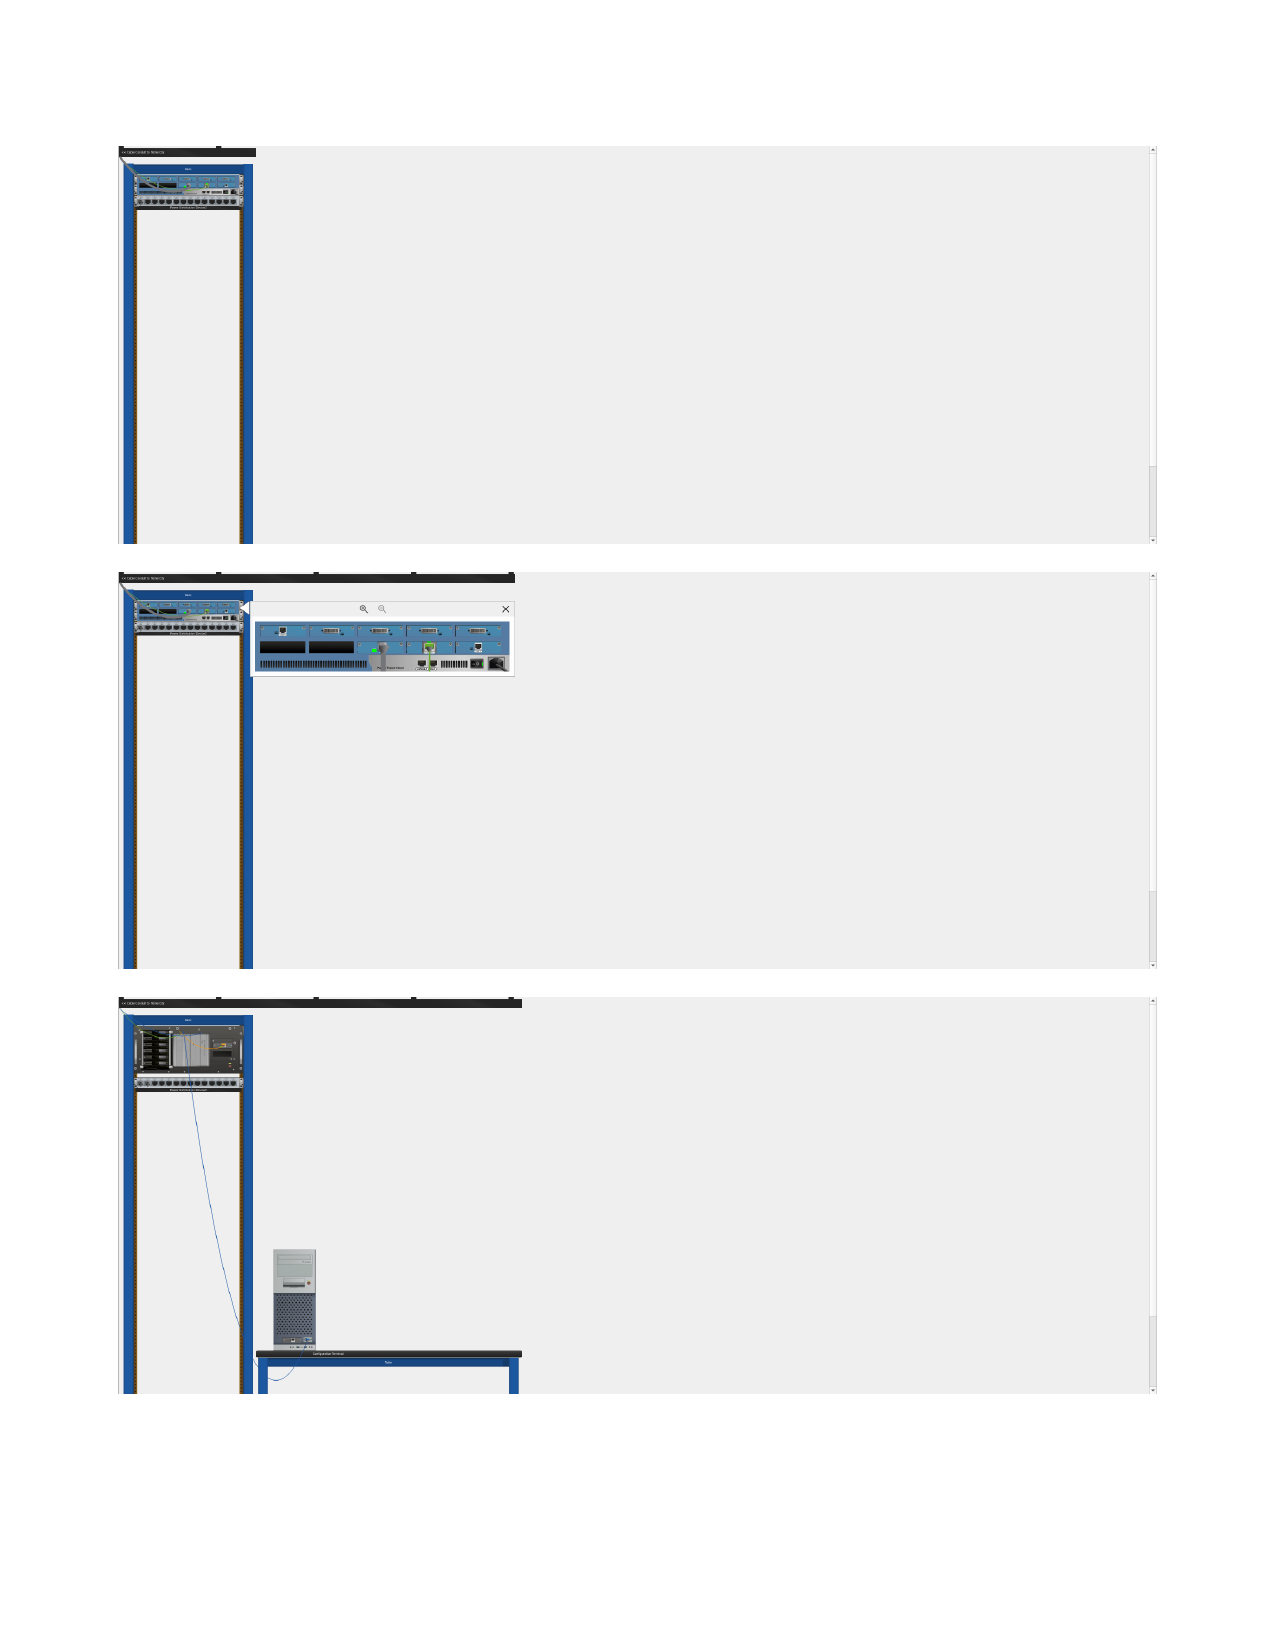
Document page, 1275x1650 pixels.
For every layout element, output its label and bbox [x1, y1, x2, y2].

picture [118, 146, 1157, 544]
picture [118, 572, 1157, 969]
picture [118, 997, 1157, 1394]
